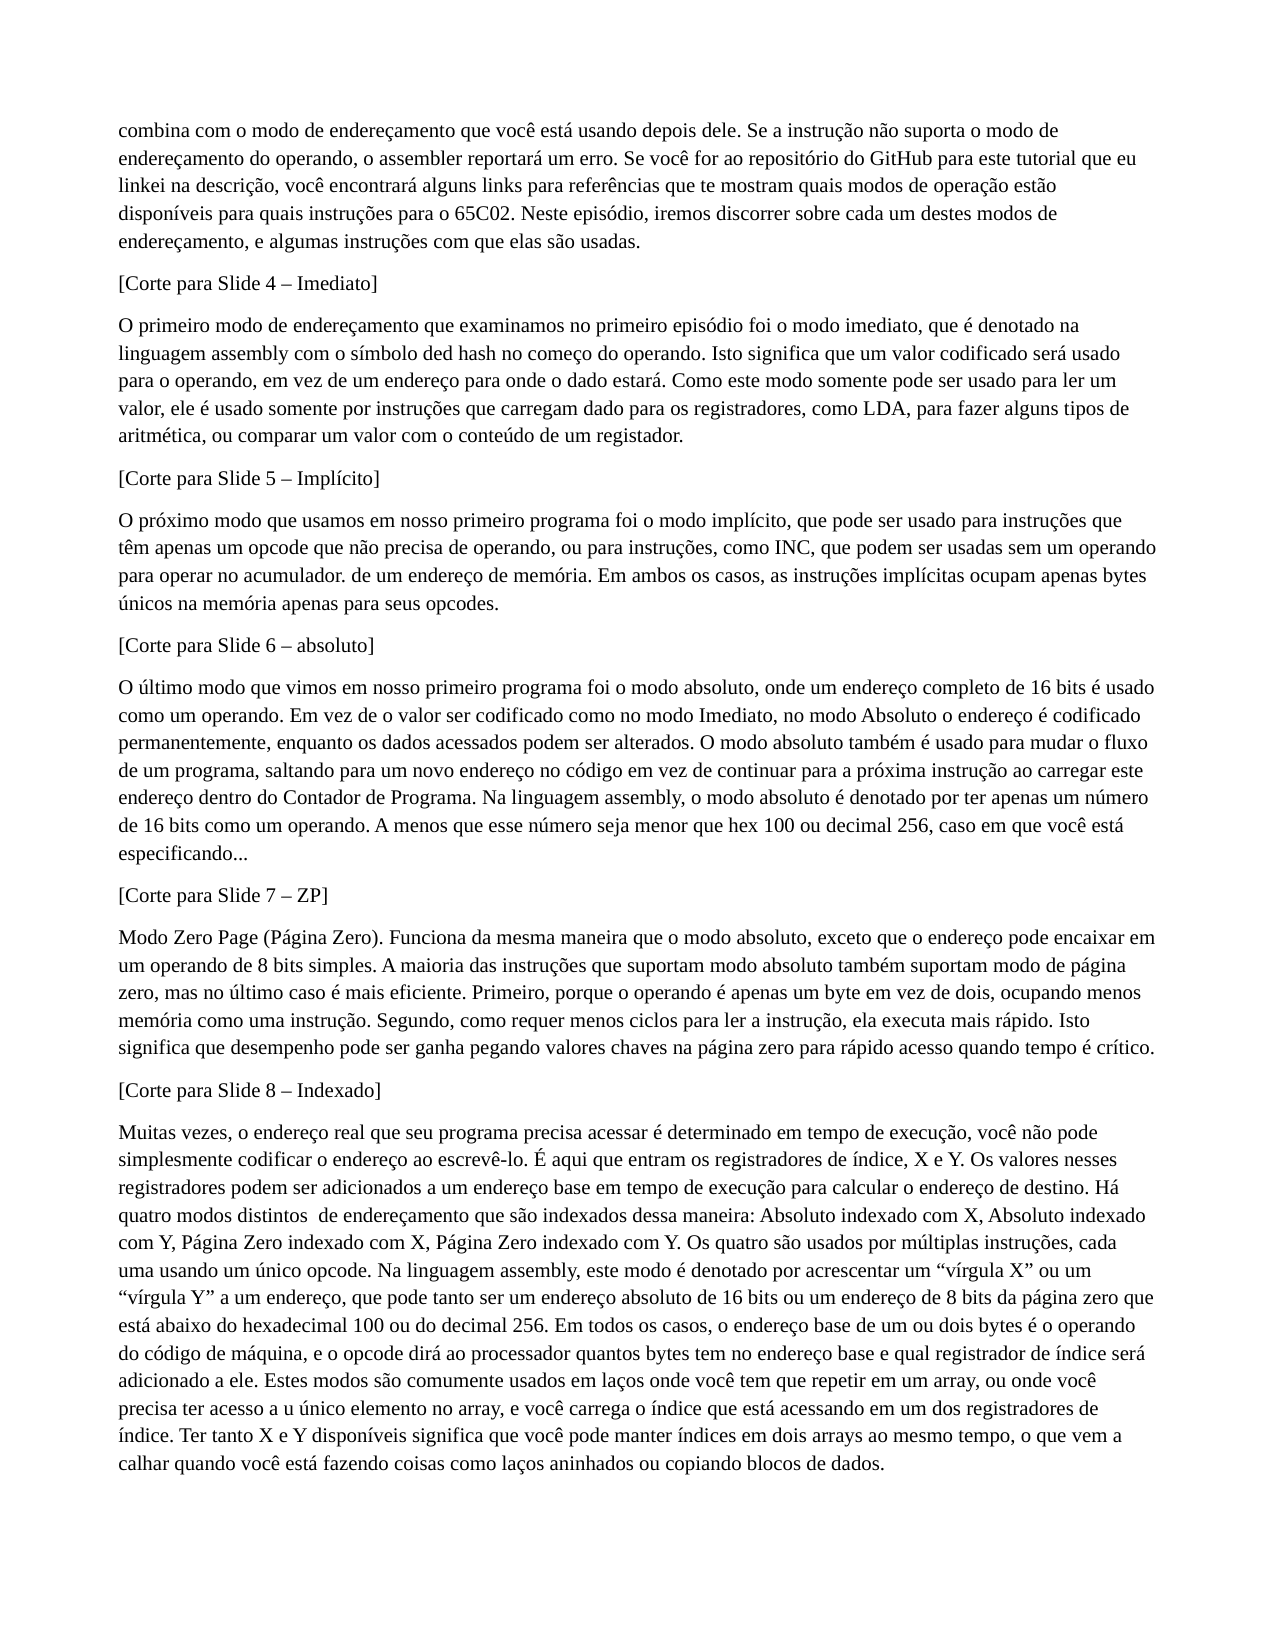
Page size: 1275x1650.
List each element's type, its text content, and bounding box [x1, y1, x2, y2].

text [Corte para Slide 5 – Implícito] [118, 466, 1157, 489]
text combina com o modo de endereçamento que você está usando depois dele. Se a instrução não suporta o modo de endereçamento do operando, o assembler reportará um erro. Se você for ao repositório do GitHub para este tutorial que eu linkei na descrição, você encontrará alguns links para referências que te mostram quais modos de operação estão disponíveis para quais instruções para o 65C02. Neste episódio, iremos discorrer sobre cada um destes modos de endereçamento, e algumas instruções com que elas são usadas. [118, 118, 1157, 253]
text [Corte para Slide 7 – ZP] [118, 883, 1157, 907]
text Modo Zero Page (Página Zero). Funciona da mesma maneira que o modo absoluto, exceto que o endereço pode encaixar em um operando de 8 bits simples. A maioria das instruções que suportam modo absoluto também suportam modo de página zero, mas no último caso é mais eficiente. Primeiro, porque o operando é apenas um byte em vez de dois, ocupando menos memória como uma instrução. Segundo, como requer menos ciclos para ler a instrução, ela executa mais rápido. Isto significa que desempenho pode ser ganha pegando valores chaves na página zero para rápido acesso quando tempo é crítico. [118, 925, 1157, 1059]
text [Corte para Slide 6 – absoluto] [118, 633, 1157, 657]
text Muitas vezes, o endereço real que seu programa precisa acessar é determinado em tempo de execução, você não pode simplesmente codificar o endereço ao escrevê-lo. É aqui que entram os registradores de índice, X e Y. Os valores nesses registradores podem ser adicionados a um endereço base em tempo de execução para calcular o endereço de destino. Há quatro modos distintos de endereçamento que são indexados dessa maneira: Absoluto indexado com X, Absoluto indexado com Y, Página Zero indexado com X, Página Zero indexado com Y. Os quatro são usados por múltiplas instruções, cada uma usando um único opcode. Na linguagem assembly, este modo é denotado por acrescentar um “vírgula X” ou um “vírgula Y” a um endereço, que pode tanto ser um endereço absoluto de 16 bits ou um endereço de 8 bits da página zero que está abaixo do hexadecimal 100 ou do decimal 256. Em todos os casos, o endereço base de um ou dois bytes é o operando do código de máquina, e o opcode dirá ao processador quantos bytes tem no endereço base e qual registrador de índice será adicionado a ele. Estes modos são comumente usados em laços onde você tem que repetir em um array, ou onde você precisa ter acesso a u único elemento no array, e você carrega o índice que está acessando em um dos registradores de índice. Ter tanto X e Y disponíveis significa que você pode manter índices em dois arrays ao mesmo tempo, o que vem a calhar quando você está fazendo coisas como laços aninhados ou copiando blocos de dados. [118, 1120, 1157, 1475]
text [Corte para Slide 8 – Indexado] [118, 1077, 1157, 1102]
text [Corte para Slide 4 – Imediato] [118, 271, 1157, 295]
text O último modo que vimos em nosso primeiro programa foi o modo absoluto, onde um endereço completo de 16 bits é usado como um operando. Em vez de o valor ser codificado como no modo Imediato, no modo Absoluto o endereço é codificado permanentemente, enquanto os dados acessados podem ser alterados. O modo absoluto também é usado para mudar o fluxo de um programa, saltando para um novo endereço no código em vez de continuar para a próxima instrução ao carregar este endereço dentro do Contador de Programa. Na linguagem assembly, o modo absoluto é denotado por ter apenas um número de 16 bits como um operando. A menos que esse número seja menor que hex 100 ou decimal 256, caso em que você está especificando... [118, 675, 1157, 864]
text O primeiro modo de endereçamento que examinamos no primeiro episódio foi o modo imediato, que é denotado na linguagem assembly com o símbolo ded hash no começo do operando. Isto significa que um valor codificado será usado para o operando, em vez de um endereço para onde o dado estará. Como este modo somente pode ser usado para ler um valor, ele é usado somente por instruções que carregam dado para os registradores, como LDA, para fazer alguns tipos de aritmética, ou comparar um valor com o conteúdo de um registador. [118, 313, 1157, 447]
text O próximo modo que usamos em nosso primeiro programa foi o modo implícito, que pode ser usado para instruções que têm apenas um opcode que não precisa de operando, ou para instruções, como INC, que podem ser usadas sem um operando para operar no acumulador. de um endereço de memória. Em ambos os casos, as instruções implícitas ocupam apenas bytes únicos na memória apenas para seus opcodes. [118, 508, 1157, 614]
